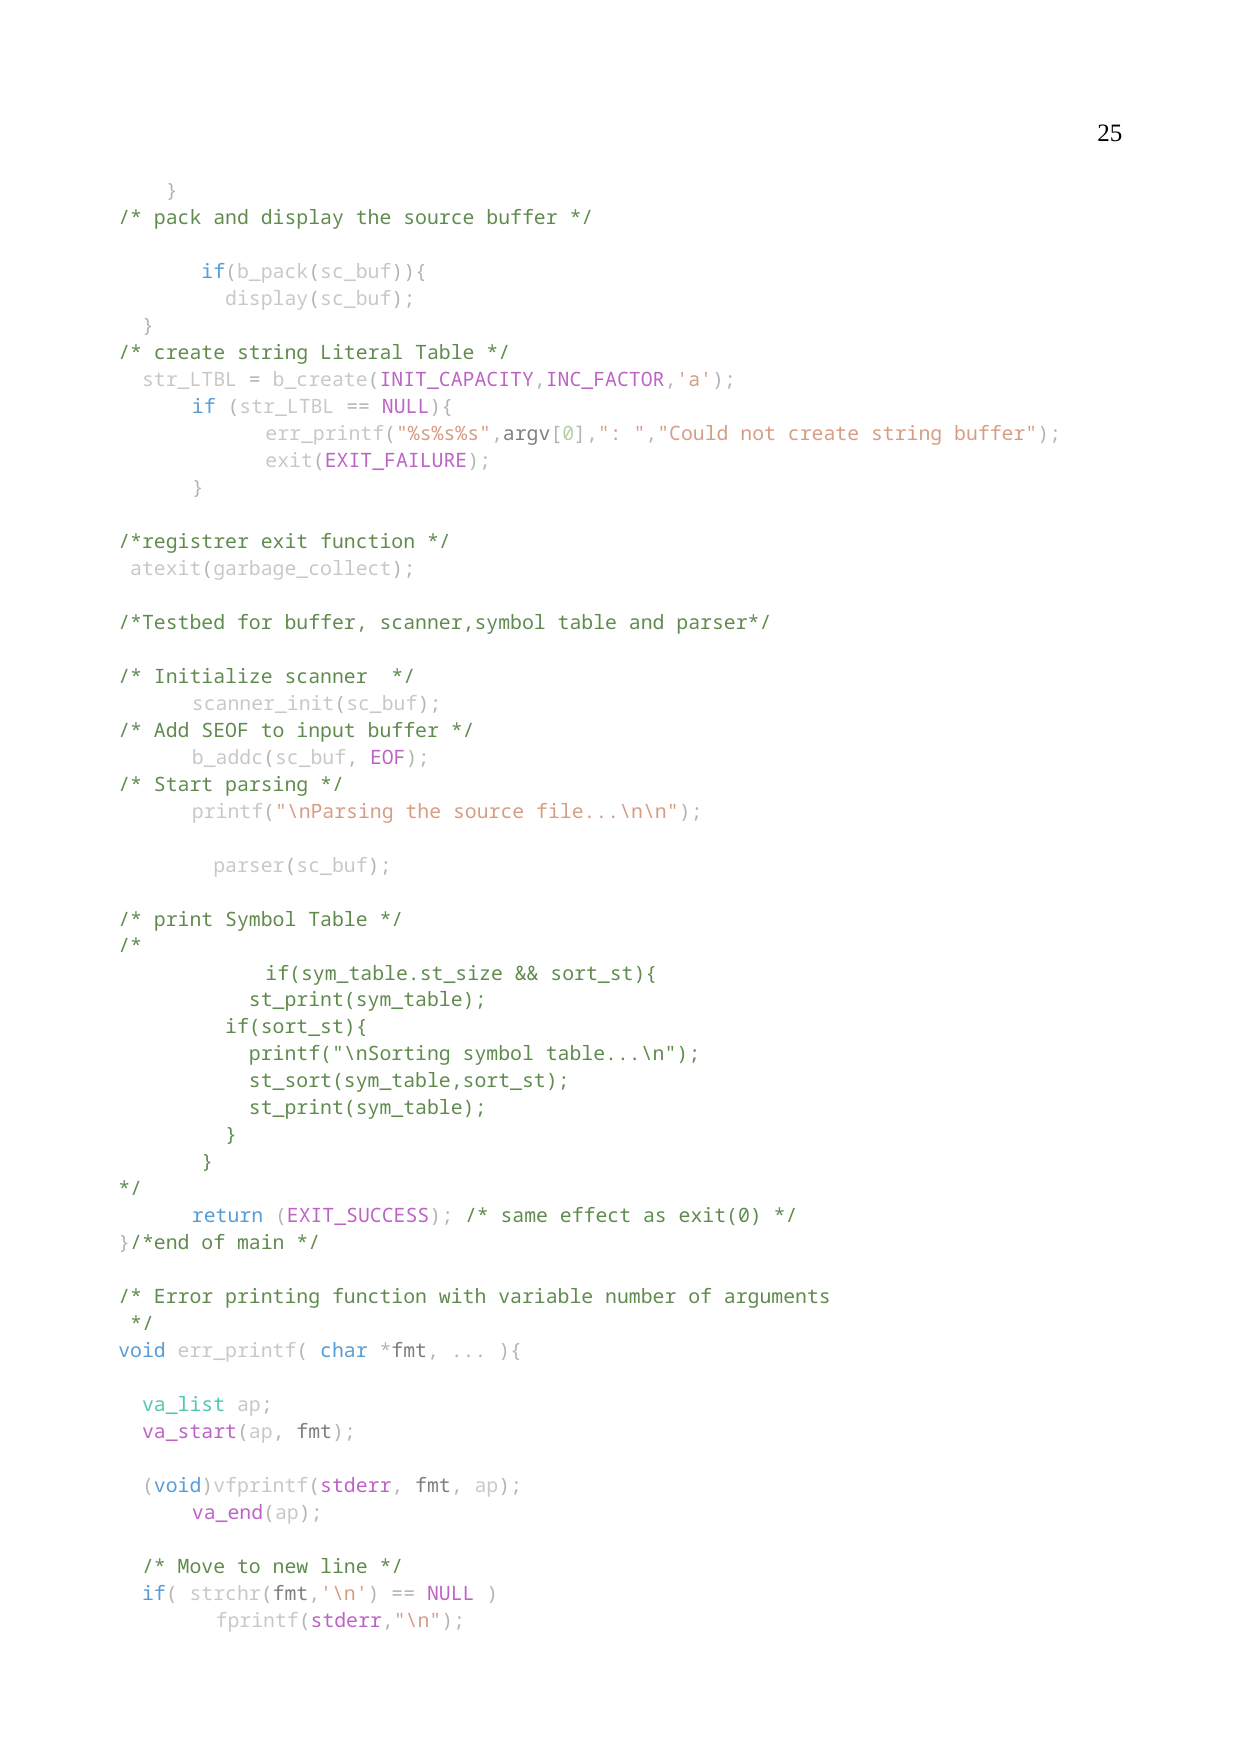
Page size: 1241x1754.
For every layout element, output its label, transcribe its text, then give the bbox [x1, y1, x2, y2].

text scanner_init(sc_buf); [118, 689, 1122, 716]
text fprintf(stderr,"\n"); [118, 1606, 1122, 1633]
text /* Start parsing */ [118, 770, 1122, 797]
text } [118, 176, 1122, 203]
text } [118, 1121, 1122, 1148]
text */ [118, 1174, 1122, 1202]
text (void)vfprintf(stderr, fmt, ap); [118, 1471, 1122, 1498]
text printf("\nSorting symbol table...\n"); [118, 1040, 1122, 1067]
text /*Testbed for buffer, scanner,symbol table and parser*/ [118, 608, 1122, 635]
text } [118, 311, 1122, 338]
text if(sym_table.st_size && sort_st){ [118, 959, 1122, 986]
text va_end(ap); [118, 1498, 1122, 1525]
text if (str_LTBL == NULL){ [118, 392, 1122, 419]
text /* Initialize scanner */ [118, 662, 1122, 689]
text atexit(garbage_collect); [118, 554, 1122, 581]
text /* Move to new line */ [118, 1552, 1122, 1579]
text va_list ap; [118, 1390, 1122, 1417]
text }/*end of main */ [118, 1228, 1122, 1256]
text /* Error printing function with variable number of arguments [118, 1282, 1122, 1309]
text str_LTBL = b_create(INIT_CAPACITY,INC_FACTOR,'a'); [118, 365, 1122, 392]
text st_print(sym_table); [118, 986, 1122, 1013]
text display(sc_buf); [118, 284, 1122, 311]
text err_printf("%s%s%s",argv[0],": ","Could not create string buffer"); [118, 419, 1122, 446]
text parser(sc_buf); [118, 851, 1122, 878]
text exit(EXIT_FAILURE); [118, 446, 1122, 473]
text } [118, 473, 1122, 500]
text /* Add SEOF to input buffer */ [118, 716, 1122, 743]
text printf("\nParsing the source file...\n\n"); [118, 797, 1122, 824]
text return (EXIT_SUCCESS); /* same effect as exit(0) */ [118, 1202, 1122, 1228]
text /* pack and display the source buffer */ [118, 203, 1122, 230]
text b_addc(sc_buf, EOF); [118, 743, 1122, 770]
text if(sort_st){ [118, 1013, 1122, 1040]
text } [118, 1148, 1122, 1174]
text /* print Symbol Table */ [118, 905, 1122, 932]
text /* [118, 932, 1122, 959]
text /*registrer exit function */ [118, 527, 1122, 554]
text st_sort(sym_table,sort_st); [118, 1067, 1122, 1094]
text st_print(sym_table); [118, 1094, 1122, 1121]
text if(b_pack(sc_buf)){ [118, 257, 1122, 284]
text void err_printf( char *fmt, ... ){ [118, 1336, 1122, 1363]
text /* create string Literal Table */ [118, 338, 1122, 365]
text */ [118, 1309, 1122, 1336]
text if( strchr(fmt,'\n') == NULL ) [118, 1579, 1122, 1606]
text va_start(ap, fmt); [118, 1417, 1122, 1444]
